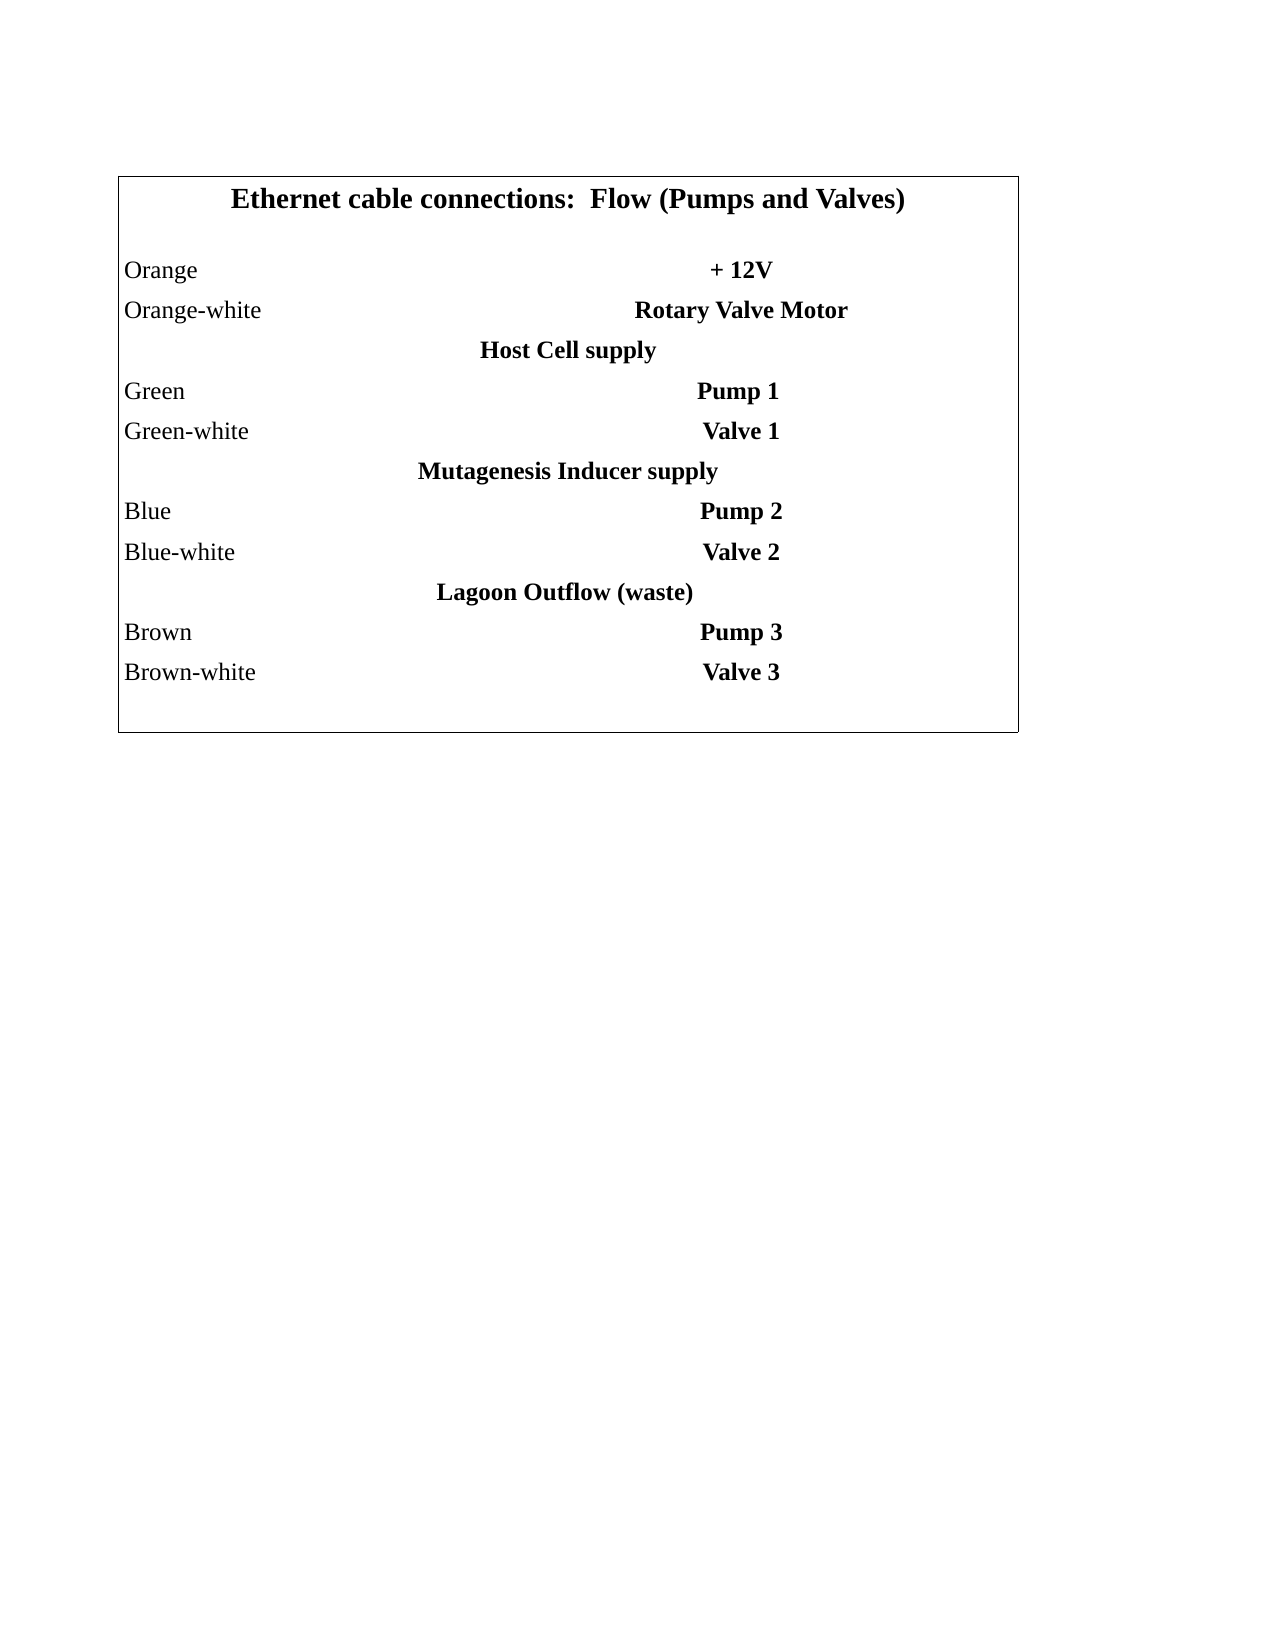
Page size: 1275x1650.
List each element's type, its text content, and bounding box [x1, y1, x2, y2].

table_cell Valve 2 [464, 531, 1018, 571]
table_cell Pump 2 [464, 491, 1018, 531]
table_cell Blue [119, 491, 464, 531]
table_cell Orange [119, 250, 464, 290]
table_cell Pump 1 [464, 370, 1018, 410]
table_cell Brown-white [119, 652, 464, 692]
table_cell [119, 692, 464, 732]
table_cell Brown [119, 611, 464, 652]
table_cell + 12V [464, 250, 1018, 290]
table_cell Green [119, 370, 464, 410]
table_cell [464, 692, 1018, 732]
table_cell Valve 1 [464, 410, 1018, 451]
table_cell Orange-white [119, 290, 464, 330]
table_cell Lagoon Outflow (waste) [119, 571, 1018, 611]
table_cell Host Cell supply [119, 330, 1018, 370]
table_cell Pump 3 [464, 611, 1018, 652]
table_cell Mutagenesis Inducer supply [119, 451, 1018, 491]
table_cell Valve 3 [464, 652, 1018, 692]
table_cell Green-white [119, 410, 464, 451]
table_header Ethernet cable connections: Flow (Pumps and Valves) [119, 177, 1018, 249]
table_cell Blue-white [119, 531, 464, 571]
table_cell Rotary Valve Motor [464, 290, 1018, 330]
